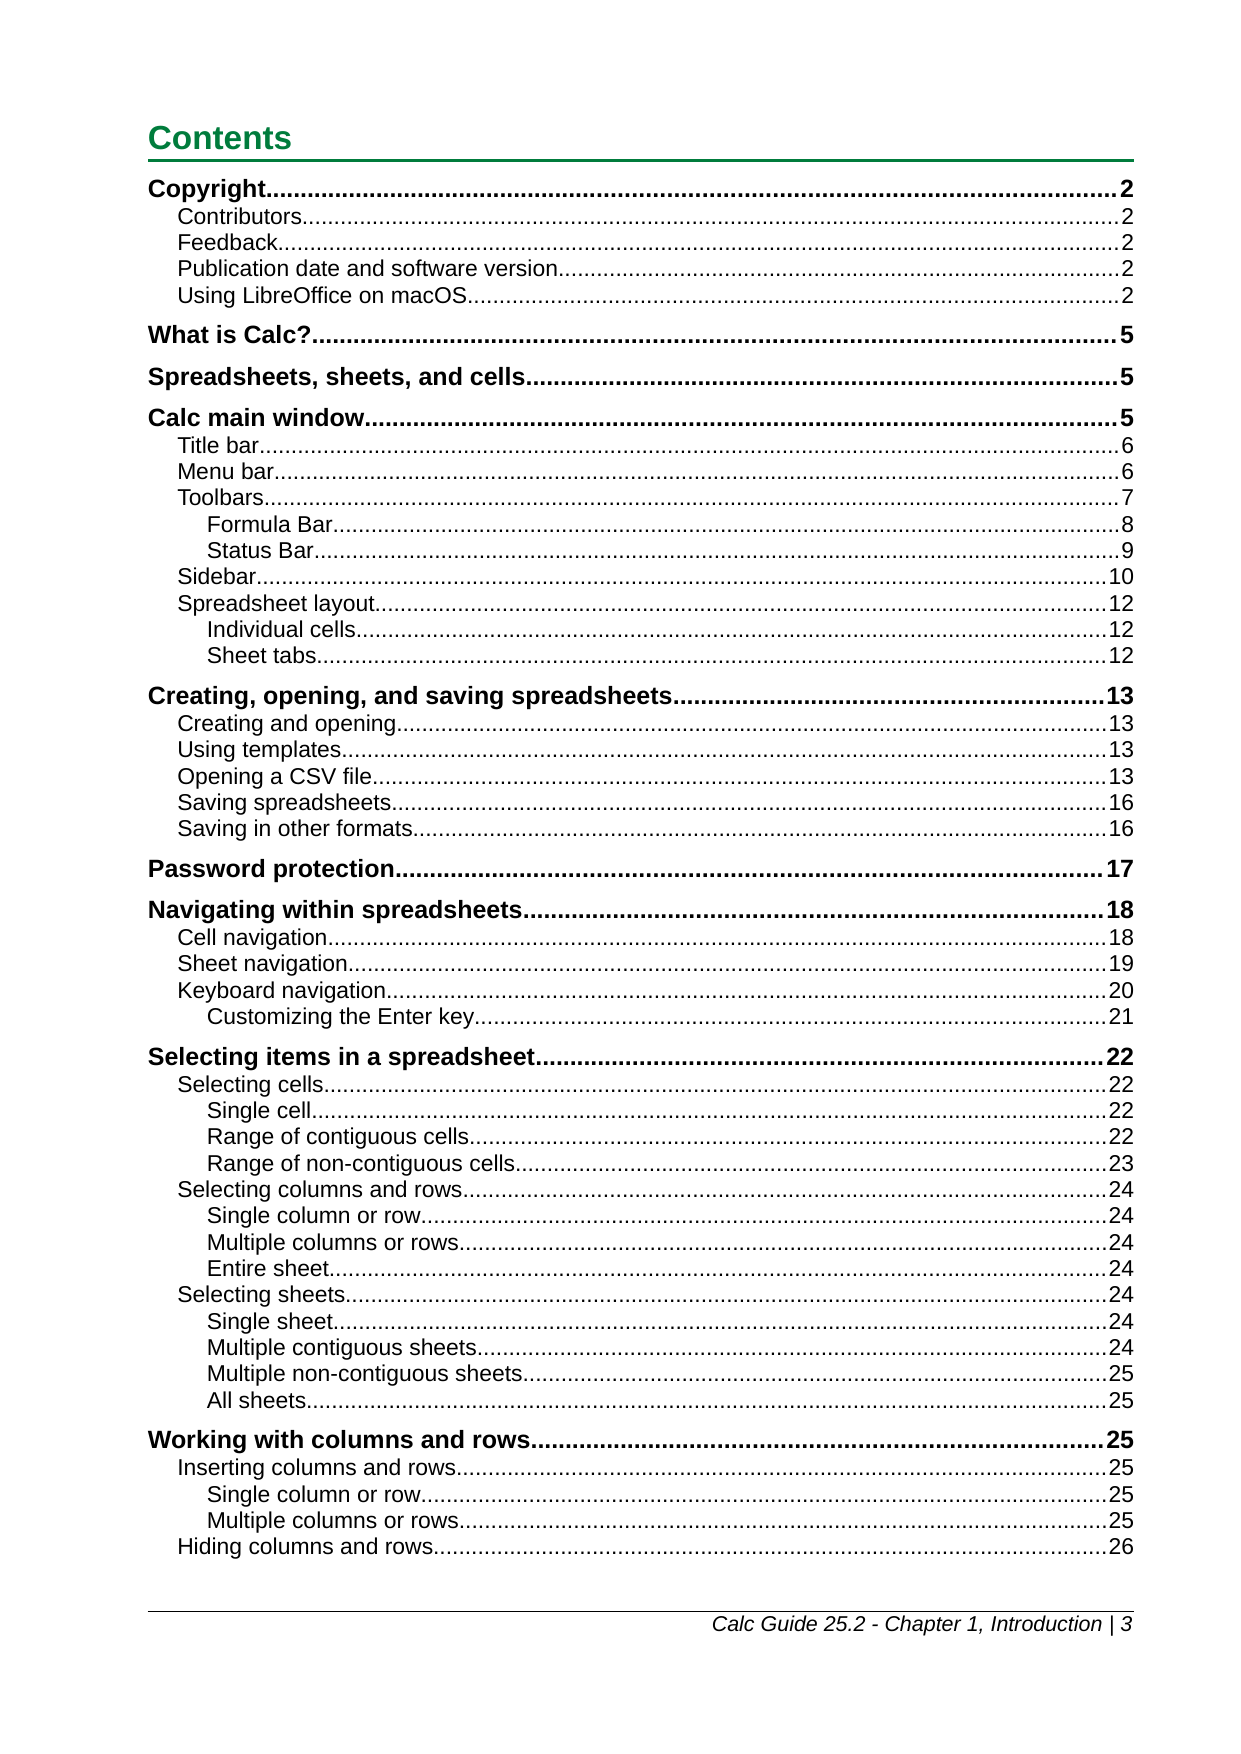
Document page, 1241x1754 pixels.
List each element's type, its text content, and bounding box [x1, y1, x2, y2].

text Using templates 13 [177, 736, 1134, 763]
text Range of non-contiguous cells 23 [207, 1149, 1134, 1176]
text Saving in other formats 16 [177, 815, 1134, 842]
text Calc main window 5 [148, 403, 1134, 432]
text Status Bar 9 [207, 537, 1134, 563]
text Customizing the Enter key 21 [207, 1003, 1134, 1029]
text Single sheet 24 [207, 1308, 1134, 1334]
text Working with columns and rows 25 [148, 1426, 1134, 1454]
text Multiple columns or rows 25 [207, 1507, 1134, 1533]
text Keyboard navigation 20 [177, 977, 1134, 1003]
text Selecting cells 22 [177, 1071, 1134, 1097]
text Navigating within spreadsheets 18 [148, 895, 1134, 924]
text Spreadsheets, sheets, and cells 5 [148, 362, 1134, 390]
text Title bar 6 [177, 432, 1134, 458]
text Sheet tabs 12 [207, 642, 1134, 669]
text Spreadsheet layout 12 [177, 590, 1134, 616]
text Individual cells 12 [207, 616, 1134, 642]
text Multiple contiguous sheets 24 [207, 1334, 1134, 1360]
text Menu bar 6 [177, 458, 1134, 484]
text Inserting columns and rows 25 [177, 1454, 1134, 1481]
text Feedback 2 [177, 229, 1134, 255]
text Sheet navigation 19 [177, 950, 1134, 977]
text Contributors 2 [177, 203, 1134, 229]
subtitle Contents [148, 118, 1134, 159]
text Selecting columns and rows 24 [177, 1176, 1134, 1202]
text What is Calc? 5 [148, 321, 1134, 349]
text Password protection 17 [148, 854, 1134, 883]
text Single column or row 25 [207, 1481, 1134, 1507]
text Single column or row 24 [207, 1202, 1134, 1229]
text Using LibreOffice on macOS 2 [177, 282, 1134, 308]
text Creating, opening, and saving spreadsheets 13 [148, 681, 1134, 710]
text Toolbars 7 [177, 484, 1134, 511]
text Saving spreadsheets 16 [177, 789, 1134, 815]
text Publication date and software version 2 [177, 255, 1134, 282]
text Cell navigation 18 [177, 924, 1134, 950]
text Opening a CSV file 13 [177, 763, 1134, 789]
text Copyright 2 [148, 174, 1134, 203]
text Selecting sheets 24 [177, 1281, 1134, 1308]
text Selecting items in a spreadsheet 22 [148, 1042, 1134, 1071]
text Hiding columns and rows 26 [177, 1533, 1134, 1560]
text Entire sheet 24 [207, 1255, 1134, 1281]
text Multiple non-contiguous sheets 25 [207, 1360, 1134, 1387]
text Creating and opening 13 [177, 710, 1134, 736]
text Single cell 22 [207, 1097, 1134, 1123]
text Multiple columns or rows 24 [207, 1229, 1134, 1255]
text Formula Bar 8 [207, 511, 1134, 537]
text Range of contiguous cells 22 [207, 1123, 1134, 1149]
text Sidebar 10 [177, 563, 1134, 590]
text All sheets 25 [207, 1387, 1134, 1413]
